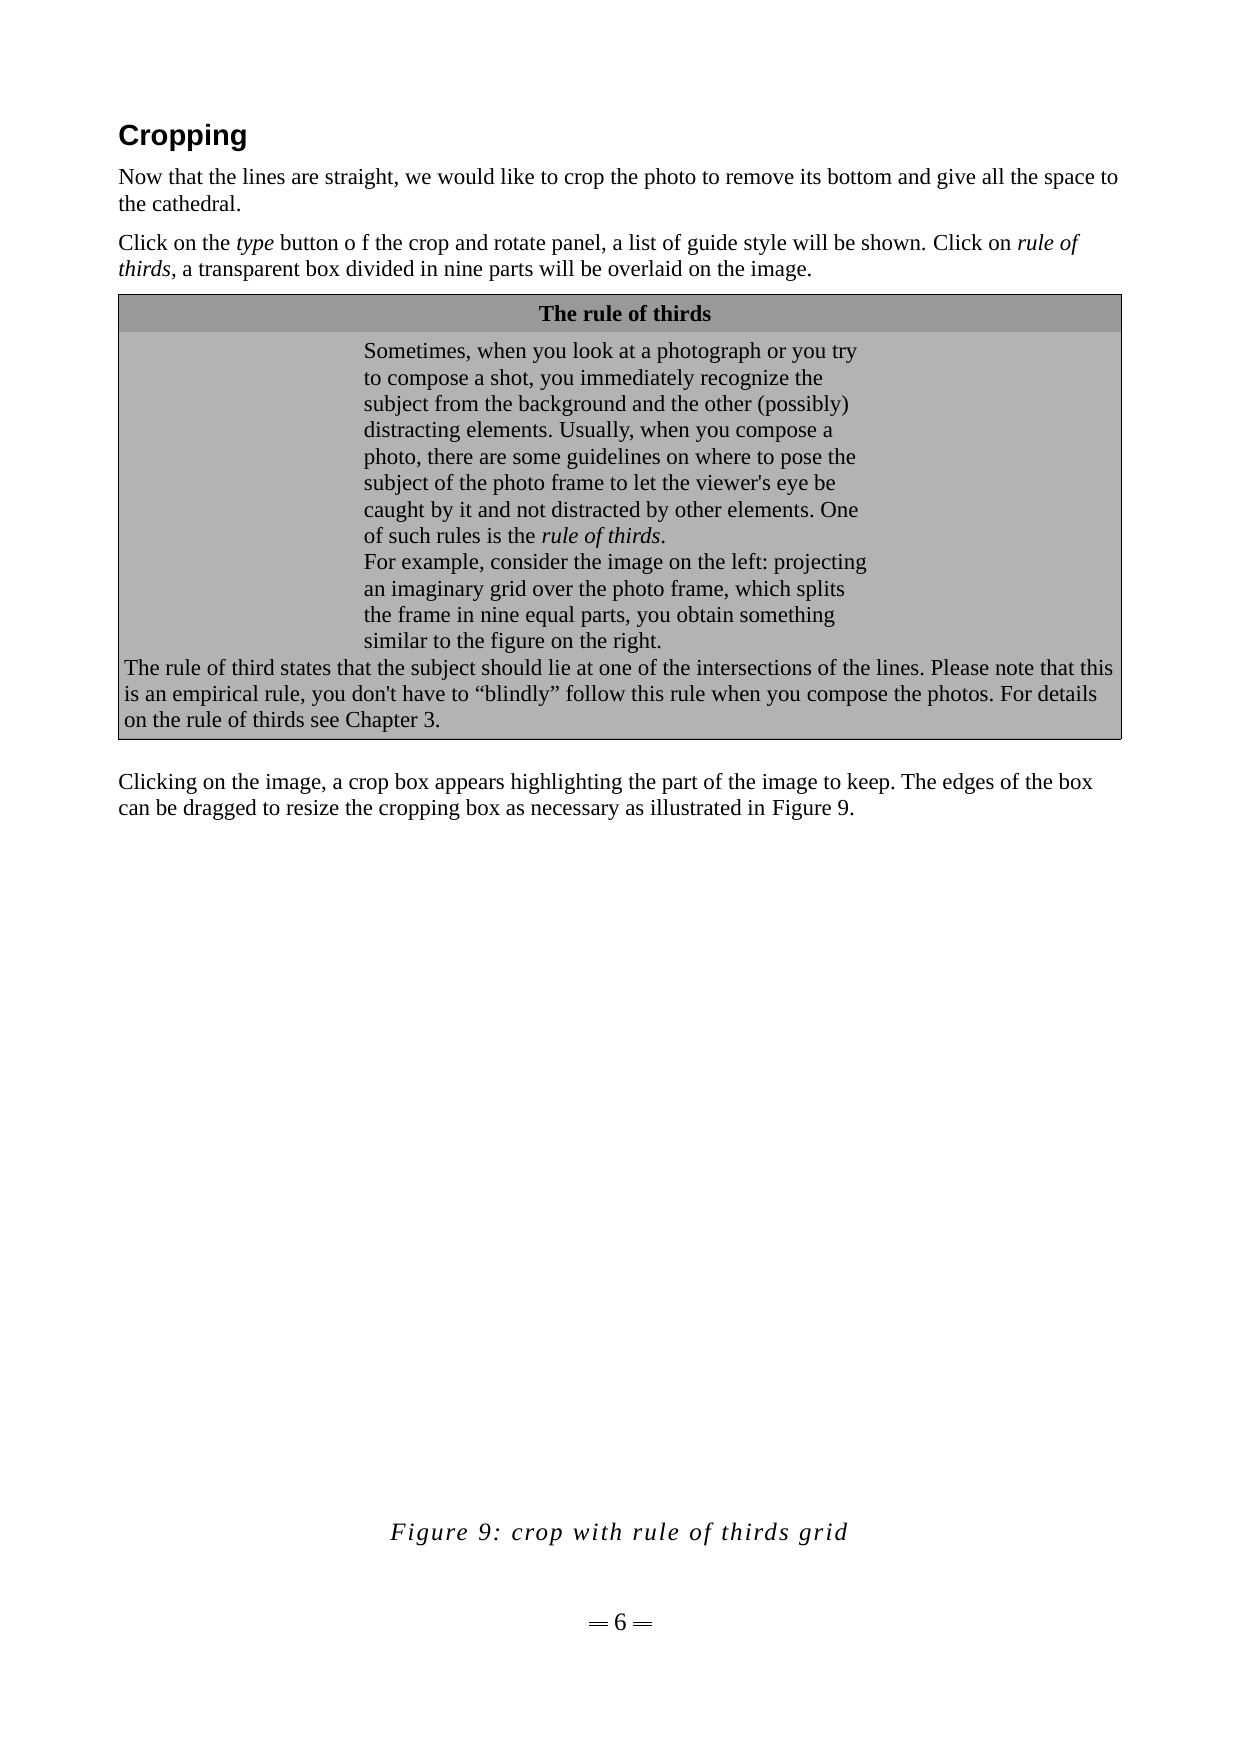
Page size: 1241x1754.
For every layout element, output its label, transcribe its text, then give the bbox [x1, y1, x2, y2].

text Clicking on the image, a crop box appears highlighting the part of the image to keep. The edges of the box can be dragged to resize the cropping box as necessary as illustrated in Figure 9. [118, 768, 1122, 821]
subtitle Cropping [118, 118, 1122, 152]
table_cell Sometimes, when you look at a photograph or you try to compose a shot, you immediately recognize the subject from the background and the other (possibly) distracting elements. Usually, when you compose a photo, there are some guidelines on where to pose the subject of the photo frame to let the viewer's eye be caught by it and not distracted by other elements. One of such rules is the rule of thirds. For example, consider the image on the left: projecting an imaginary grid over the photo frame, which splits the frame in nine equal parts, you obtain something similar to the figure on the right. The rule of third states that the subject should lie at one of the intersections of the lines. Please note that this is an empirical rule, you don't have to “blindly” follow this rule when you compose the photos. For details on the rule of thirds see Chapter 3. [119, 332, 1121, 738]
text [358, 833, 882, 845]
text Click on the type button o f the crop and rotate panel, a list of guide style will be shown. Click on rule of thirds, a transparent box divided in nine parts will be overlaid on the image. [118, 229, 1122, 281]
text Figure 9: crop with rule of thirds grid [358, 845, 882, 1546]
text Now that the lines are straight, we would like to crop the photo to remove its bottom and give all the space to the cathedral. [118, 163, 1122, 216]
table_header The rule of thirds [119, 295, 1121, 332]
